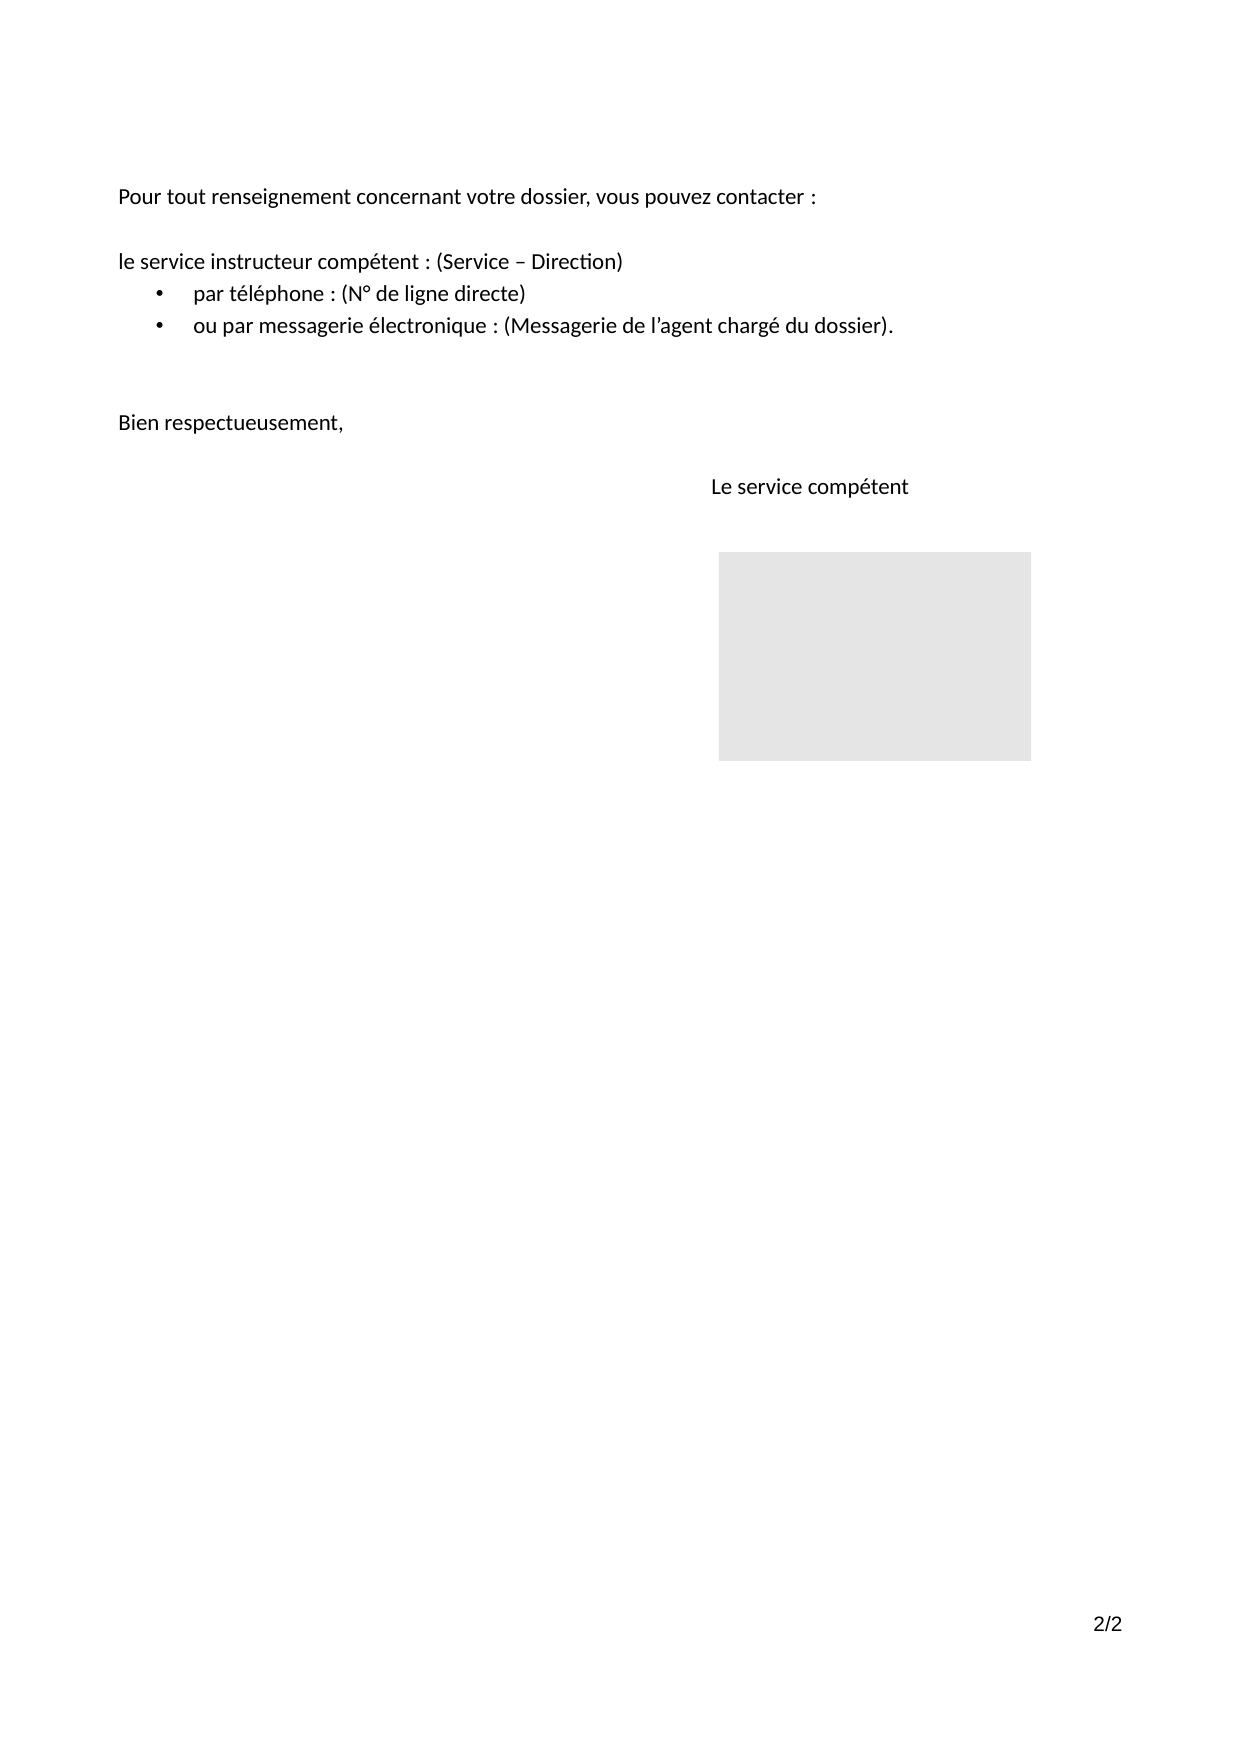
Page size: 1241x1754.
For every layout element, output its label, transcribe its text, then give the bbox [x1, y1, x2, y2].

list par téléphone : (N° de ligne directe) [156, 279, 1122, 307]
picture [718, 552, 1032, 761]
list ou par messagerie électronique : (Messagerie de l’agent chargé du dossier). [156, 311, 1122, 339]
text Pour tout renseignement concernant votre dossier, vous pouvez contacter : [118, 182, 1122, 211]
text Le service compétent [120, 472, 1122, 500]
text le service instructeur compétent : (Service – Direction) [118, 247, 1122, 275]
text Bien respectueusement, [118, 408, 1122, 436]
